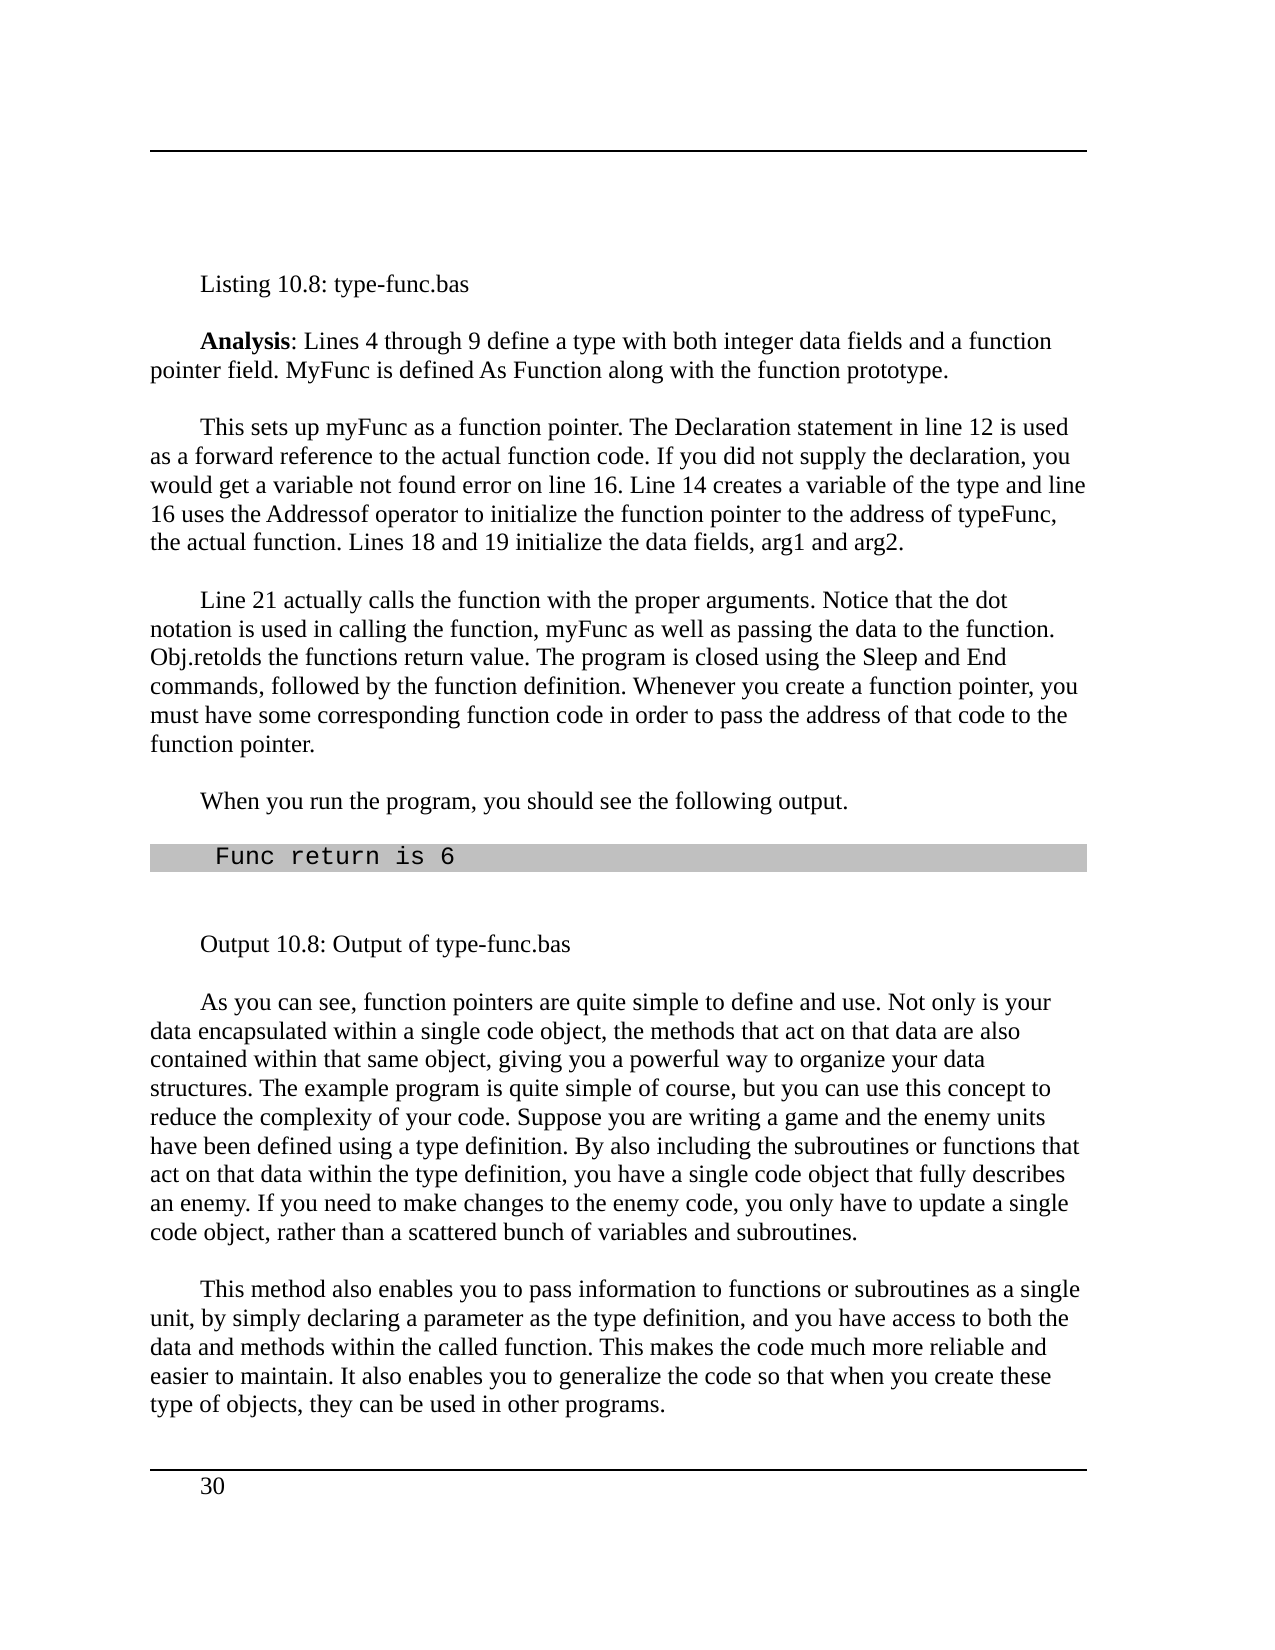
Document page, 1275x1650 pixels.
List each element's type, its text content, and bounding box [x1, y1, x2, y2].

text When you run the program, you should see the following output. [150, 786, 1087, 815]
text As you can see, function pointers are quite simple to define and use. Not only is your data encapsulated within a single code object, the methods that act on that data are also contained within that same object, giving you a powerful way to organize your data structures. The example program is quite simple of course, but you can use this concept to reduce the complexity of your code. Suppose you are writing a game and the enemy units have been defined using a type definition. By also including the subroutines or functions that act on that data within the type definition, you have a single code object that fully describes an enemy. If you need to make changes to the enemy code, you only have to update a single code object, rather than a scattered bunch of variables and subroutines. [150, 987, 1087, 1246]
text Func return is 6 [150, 844, 1087, 872]
text Listing 10.8: type-func.bas [150, 269, 1087, 297]
text Analysis: Lines 4 through 9 define a type with both integer data fields and a function pointer field. MyFunc is defined As Function along with the function prototype. [150, 326, 1087, 384]
text Output 10.8: Output of type-func.bas [150, 929, 1087, 958]
text This sets up myFunc as a function pointer. The Declaration statement in line 12 is used as a forward reference to the actual function code. If you did not supply the declaration, you would get a variable not found error on line 16. Line 14 creates a variable of the type and line 16 uses the Addressof operator to initialize the function pointer to the address of typeFunc, the actual function. Lines 18 and 19 initialize the data fields, arg1 and arg2. [150, 412, 1087, 556]
text This method also enables you to pass information to functions or subroutines as a single unit, by simply declaring a parameter as the type definition, and you have access to both the data and methods within the called function. This makes the code much more reliable and easier to maintain. It also enables you to generalize the code so that when you create these type of objects, they can be used in other programs. [150, 1274, 1087, 1418]
text Line 21 actually calls the function with the proper arguments. Notice that the dot notation is used in calling the function, myFunc as well as passing the data to the function. Obj.retolds the functions return value. The program is closed using the Sleep and End commands, followed by the function definition. Whenever you create a function pointer, you must have some corresponding function code in order to pass the address of that code to the function pointer. [150, 585, 1087, 757]
